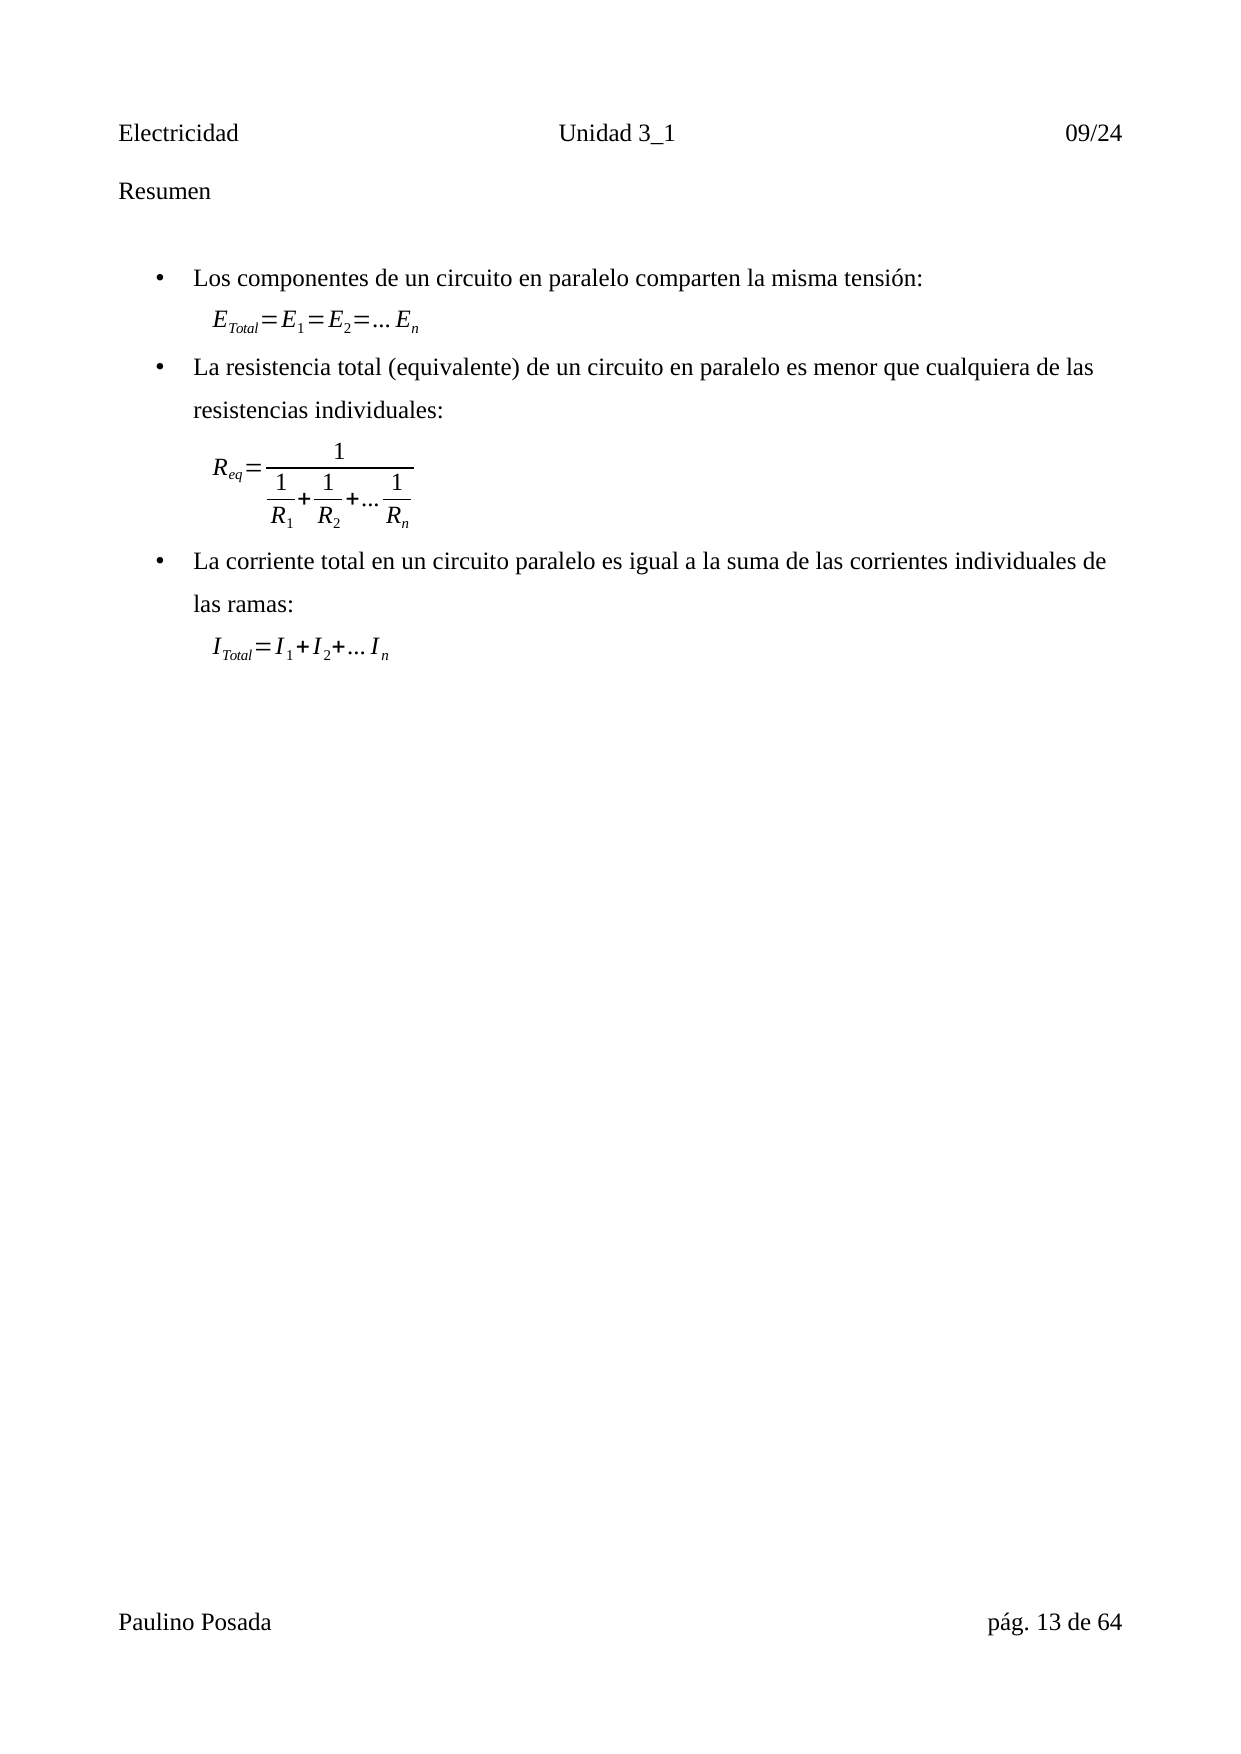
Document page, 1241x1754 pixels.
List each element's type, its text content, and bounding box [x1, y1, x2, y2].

text Resumen [118, 176, 1122, 205]
list La corriente total en un circuito paralelo es igual a la suma de las corrientes individuales de las ramas: [156, 546, 1122, 618]
list La resistencia total (equivalente) de un circuito en paralelo es menor que cualquiera de las resistencias individuales: [156, 352, 1122, 423]
list Los componentes de un circuito en paralelo comparten la misma tensión: [156, 263, 1122, 291]
